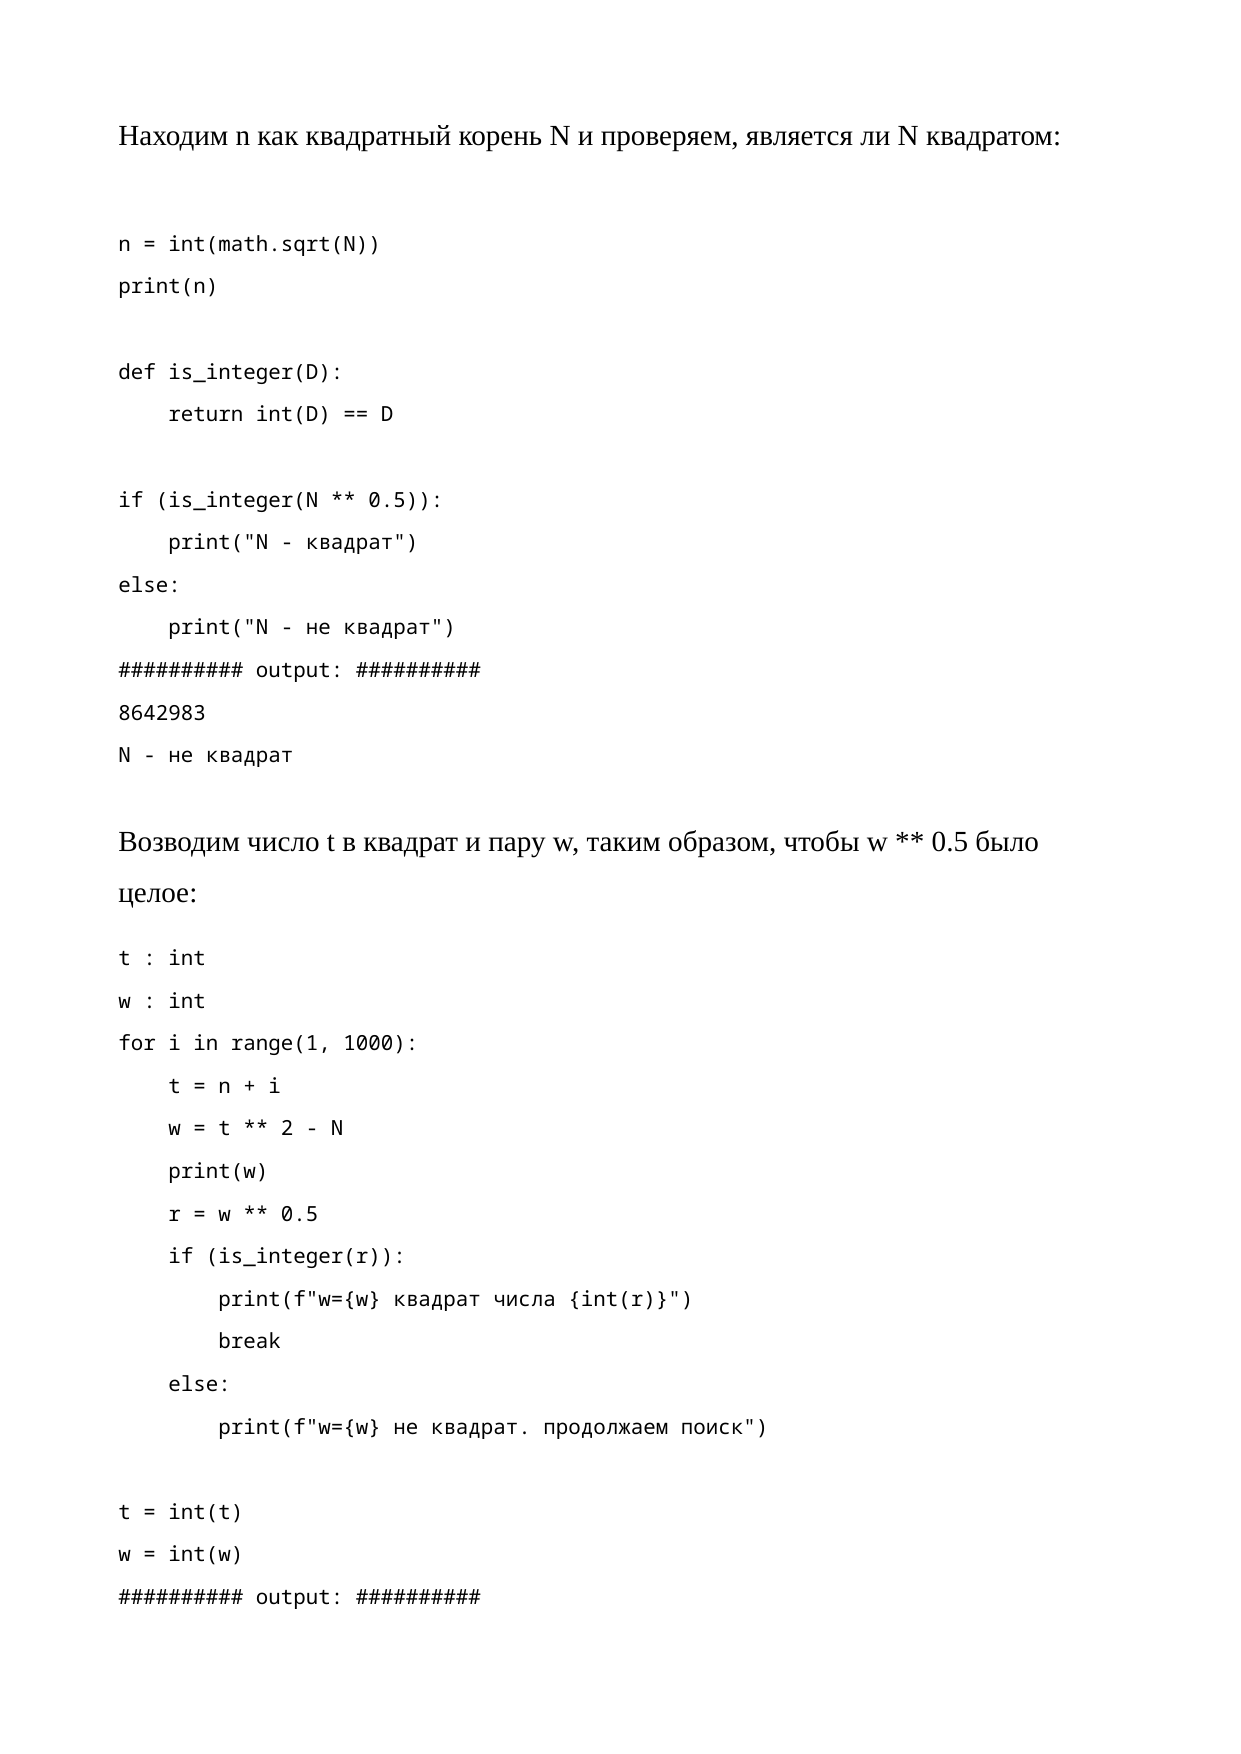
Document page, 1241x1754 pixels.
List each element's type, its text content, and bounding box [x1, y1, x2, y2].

text t : int [118, 943, 1122, 972]
text if (is_integer(r)): [118, 1241, 1122, 1270]
text else: [118, 1369, 1122, 1398]
text print(n) [118, 272, 1122, 300]
text return int(D) == D [118, 399, 1122, 428]
text print("N - не квадрат") [118, 612, 1122, 641]
text break [118, 1327, 1122, 1355]
text w = int(w) [118, 1539, 1122, 1568]
text print(w) [118, 1156, 1122, 1184]
text print(f"w={w} квадрат числа {int(r)}") [118, 1284, 1122, 1312]
text print("N - квадрат") [118, 527, 1122, 556]
text ########## output: ########## [118, 655, 1122, 683]
text w : int [118, 986, 1122, 1014]
text Возводим число t в квадрат и пару w, таким образом, чтобы w ** 0.5 было целое: [118, 824, 1122, 908]
text N - не квадрат [118, 740, 1122, 769]
text Находим n как квадратный корень N и проверяем, является ли N квадратом: [118, 118, 1122, 152]
text def is_integer(D): [118, 357, 1122, 385]
text r = w ** 0.5 [118, 1199, 1122, 1227]
text ########## output: ########## [118, 1582, 1122, 1611]
text print(f"w={w} не квадрат. продолжаем поиск") [118, 1412, 1122, 1440]
text 8642983 [118, 698, 1122, 726]
text t = int(t) [118, 1497, 1122, 1525]
text t = n + i [118, 1071, 1122, 1099]
text n = int(math.sqrt(N)) [118, 229, 1122, 257]
text if (is_integer(N ** 0.5)): [118, 485, 1122, 513]
text else: [118, 570, 1122, 598]
text for i in range(1, 1000): [118, 1028, 1122, 1057]
text w = t ** 2 - N [118, 1113, 1122, 1142]
